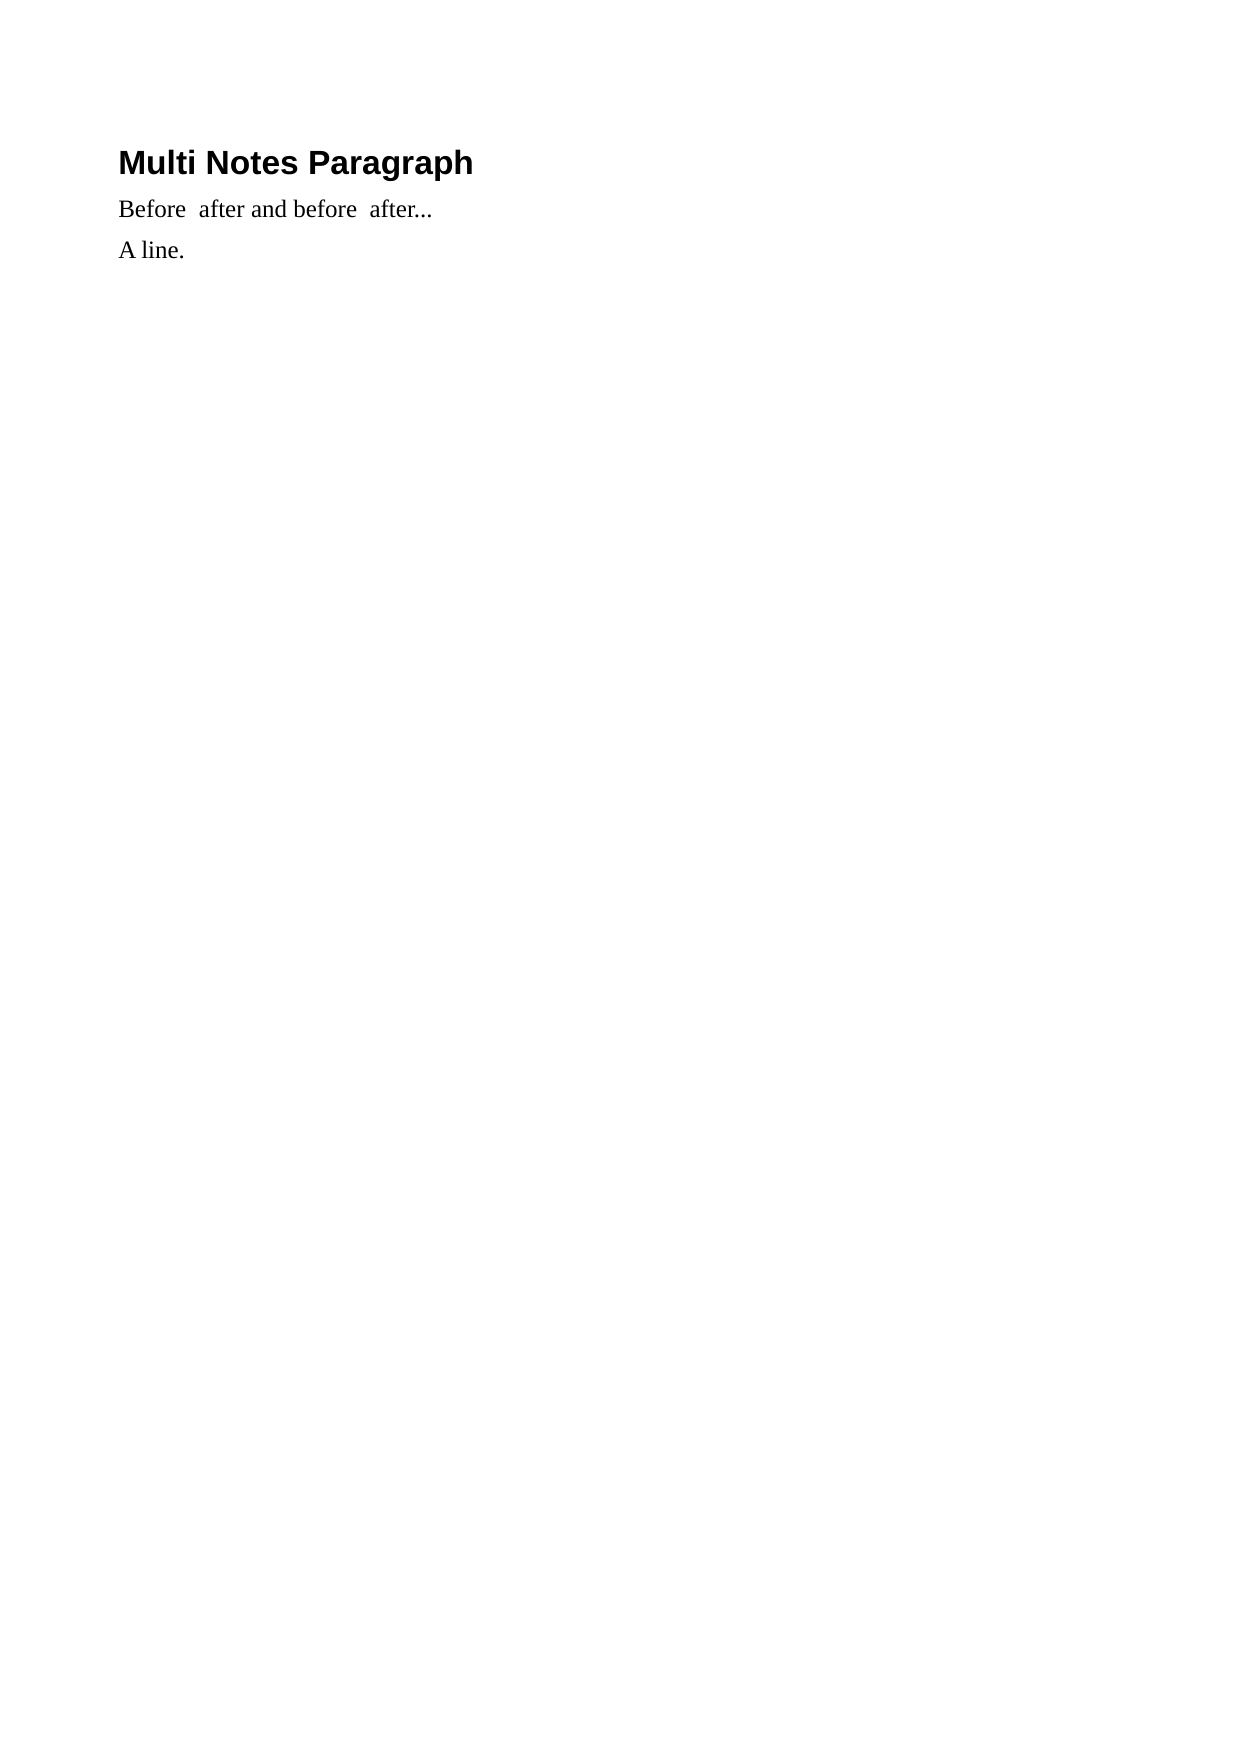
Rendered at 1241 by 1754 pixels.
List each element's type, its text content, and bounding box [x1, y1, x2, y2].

subtitle Multi Notes Paragraph [118, 143, 1122, 182]
text Before after and before after... [118, 194, 1122, 223]
text A line. [118, 236, 1122, 264]
